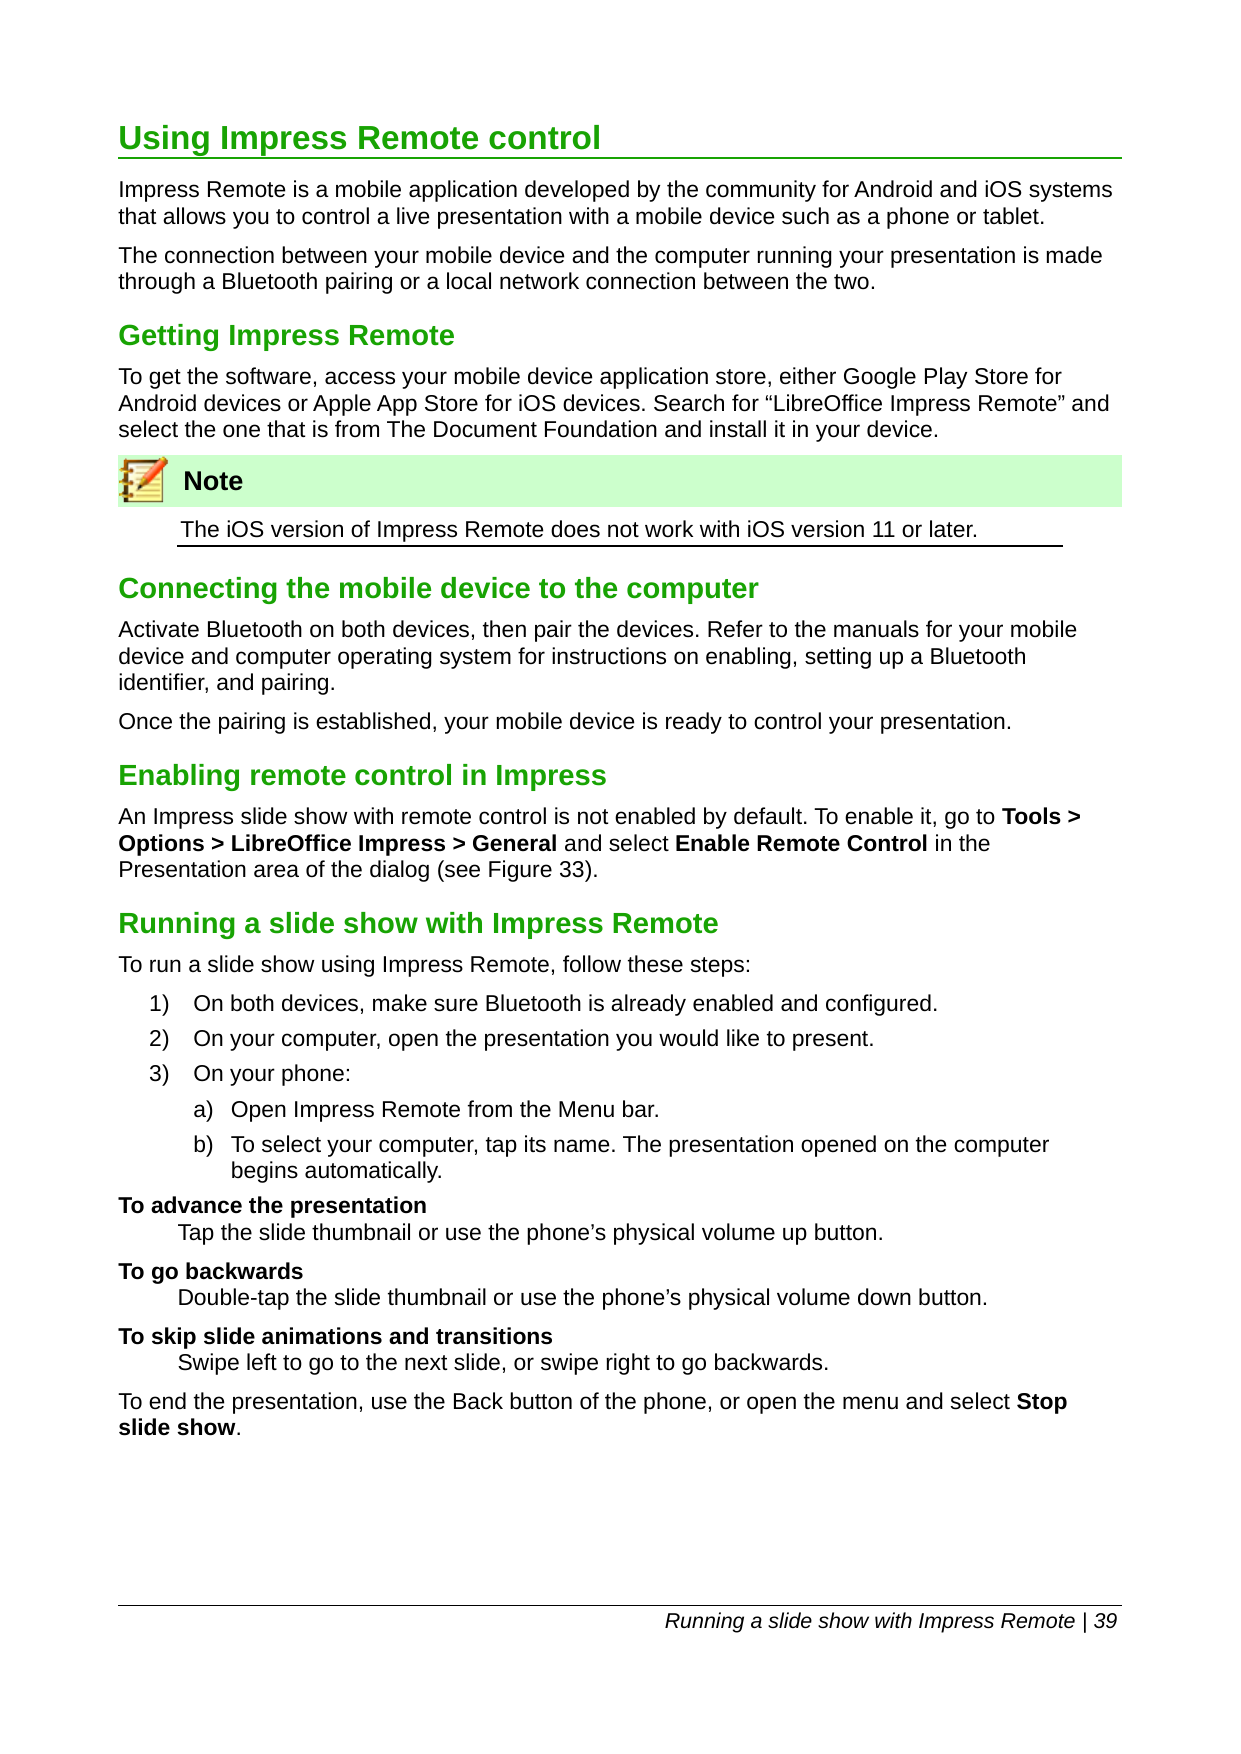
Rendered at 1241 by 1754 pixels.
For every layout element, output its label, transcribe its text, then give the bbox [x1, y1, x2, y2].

list On your phone: [169, 1060, 1122, 1087]
text To end the presentation, use the Back button of the phone, or open the menu and select Stop slide show. [118, 1388, 1122, 1441]
text Once the pairing is established, your mobile device is ready to control your presentation. [118, 708, 1122, 734]
subtitle Connecting the mobile device to the computer [118, 571, 1122, 604]
text To run a slide show using Impress Remote, follow these steps: [118, 951, 1122, 977]
subtitle Using Impress Remote control [118, 118, 1122, 157]
list To select your computer, tap its name. The presentation opened on the computer begins automatically. [193, 1131, 1122, 1183]
text To advance the presentation [118, 1192, 1122, 1219]
list Open Impress Remote from the Menu bar. [193, 1096, 1122, 1122]
text An Impress slide show with remote control is not enabled by default. To enable it, go to Tools > Options > LibreOffice Impress > General and select Enable Remote Control in the Presentation area of the dialog (see Figure 33). [118, 803, 1122, 882]
subtitle Note [118, 455, 1122, 507]
text Impress Remote is a mobile application developed by the community for Android and iOS systems that allows you to control a live presentation with a mobile device such as a phone or tablet. [118, 176, 1122, 229]
text To get the software, access your mobile device application store, either Google Play Store for Android devices or Apple App Store for iOS devices. Search for “LibreOffice Impress Remote” and select the one that is from The Document Foundation and install it in your device. [118, 363, 1122, 442]
subtitle Running a slide show with Impress Remote [118, 906, 1122, 939]
text The connection between your mobile device and the computer running your presentation is made through a Bluetooth pairing or a local network connection between the two. [118, 242, 1122, 294]
text Double-tap the slide thumbnail or use the phone’s physical volume down button. [177, 1284, 1122, 1310]
list On your computer, open the presentation you would like to present. [169, 1025, 1122, 1052]
text To go backwards [118, 1258, 1122, 1284]
text Tap the slide thumbnail or use the phone’s physical volume up button. [177, 1219, 1122, 1245]
picture [119, 455, 170, 506]
text Swipe left to go to the next slide, or swipe right to go backwards. [177, 1349, 1122, 1376]
text To skip slide animations and transitions [118, 1323, 1122, 1349]
list On both devices, make sure Bluetooth is already enabled and configured. [169, 990, 1122, 1016]
subtitle Getting Impress Remote [118, 318, 1122, 351]
subtitle Enabling remote control in Impress [118, 758, 1122, 791]
text Activate Bluetooth on both devices, then pair the devices. Refer to the manuals for your mobile device and computer operating system for instructions on enabling, setting up a Bluetooth identifier, and pairing. [118, 616, 1122, 695]
text The iOS version of Impress Remote does not work with iOS version 11 or later. [177, 513, 1063, 545]
